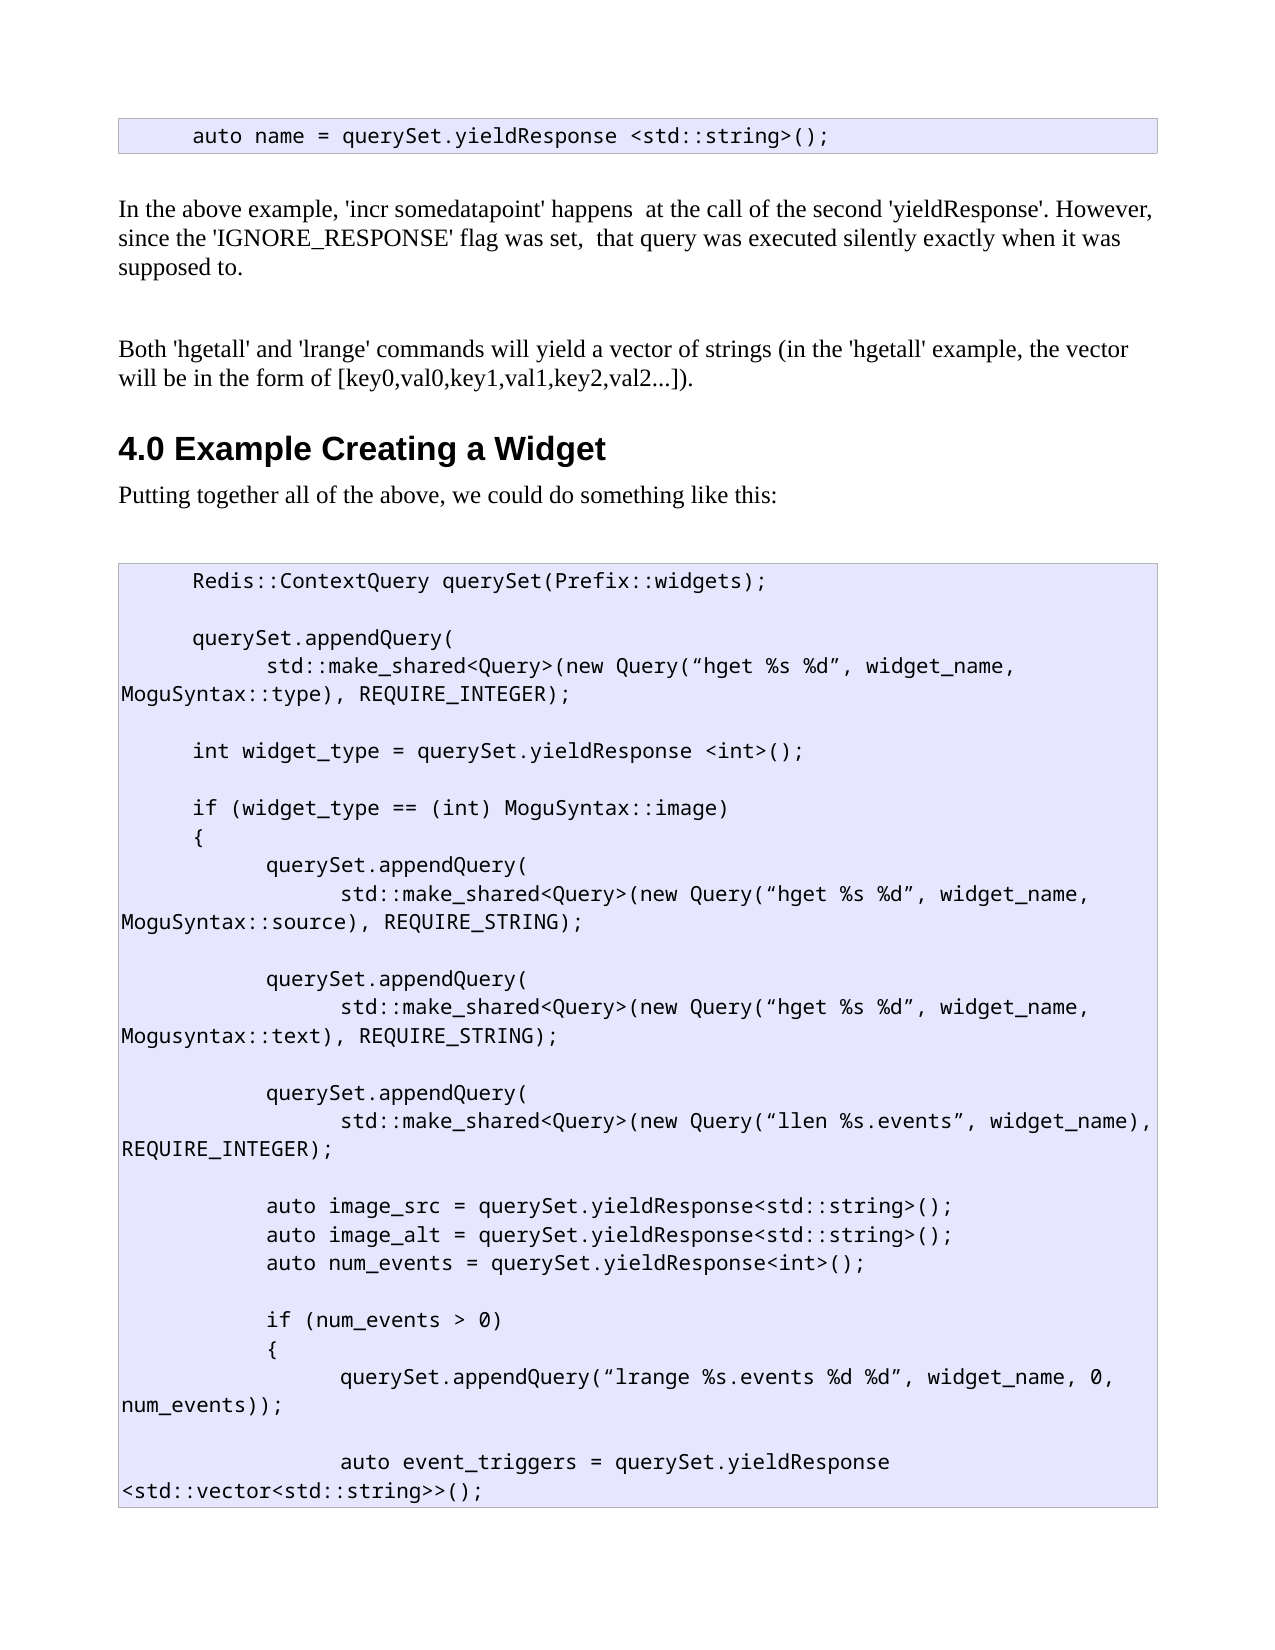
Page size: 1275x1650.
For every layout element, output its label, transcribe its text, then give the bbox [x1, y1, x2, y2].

text Redis::ContextQuery querySet(Prefix::widgets); querySet.appendQuery( std::make_shared<Query>(new Query(“hget %s %d”, widget_name, MoguSyntax::type), REQUIRE_INTEGER); int widget_type = querySet.yieldResponse <int>(); if (widget_type == (int) MoguSyntax::image) { querySet.appendQuery( std::make_shared<Query>(new Query(“hget %s %d”, widget_name, MoguSyntax::source), REQUIRE_STRING); querySet.appendQuery( std::make_shared<Query>(new Query(“hget %s %d”, widget_name, Mogusyntax::text), REQUIRE_STRING); querySet.appendQuery( std::make_shared<Query>(new Query(“llen %s.events”, widget_name), REQUIRE_INTEGER); [119, 564, 1157, 1188]
text Putting together all of the above, we could do something like this: [118, 480, 1157, 509]
subtitle 4.0 Example Creating a Widget [118, 429, 1157, 468]
text auto image_src = querySet.yieldResponse<std::string>(); auto image_alt = querySet.yieldResponse<std::string>(); auto num_events = querySet.yieldResponse<int>(); if (num_events > 0) { querySet.appendQuery(“lrange %s.events %d %d”, widget_name, 0, num_events)); auto event_triggers = querySet.yieldResponse <std::vector<std::string>>(); [119, 1188, 1157, 1507]
text Both 'hgetall' and 'lrange' commands will yield a vector of strings (in the 'hgetall' example, the vector will be in the form of [key0,val0,key1,val1,key2,val2...]). [118, 334, 1157, 392]
text auto name = querySet.yieldResponse <std::string>(); [119, 119, 1157, 153]
text In the above example, 'incr somedatapoint' happens at the call of the second 'yieldResponse'. However, since the 'IGNORE_RESPONSE' flag was set, that query was executed silently exactly when it was supposed to. [118, 194, 1157, 280]
